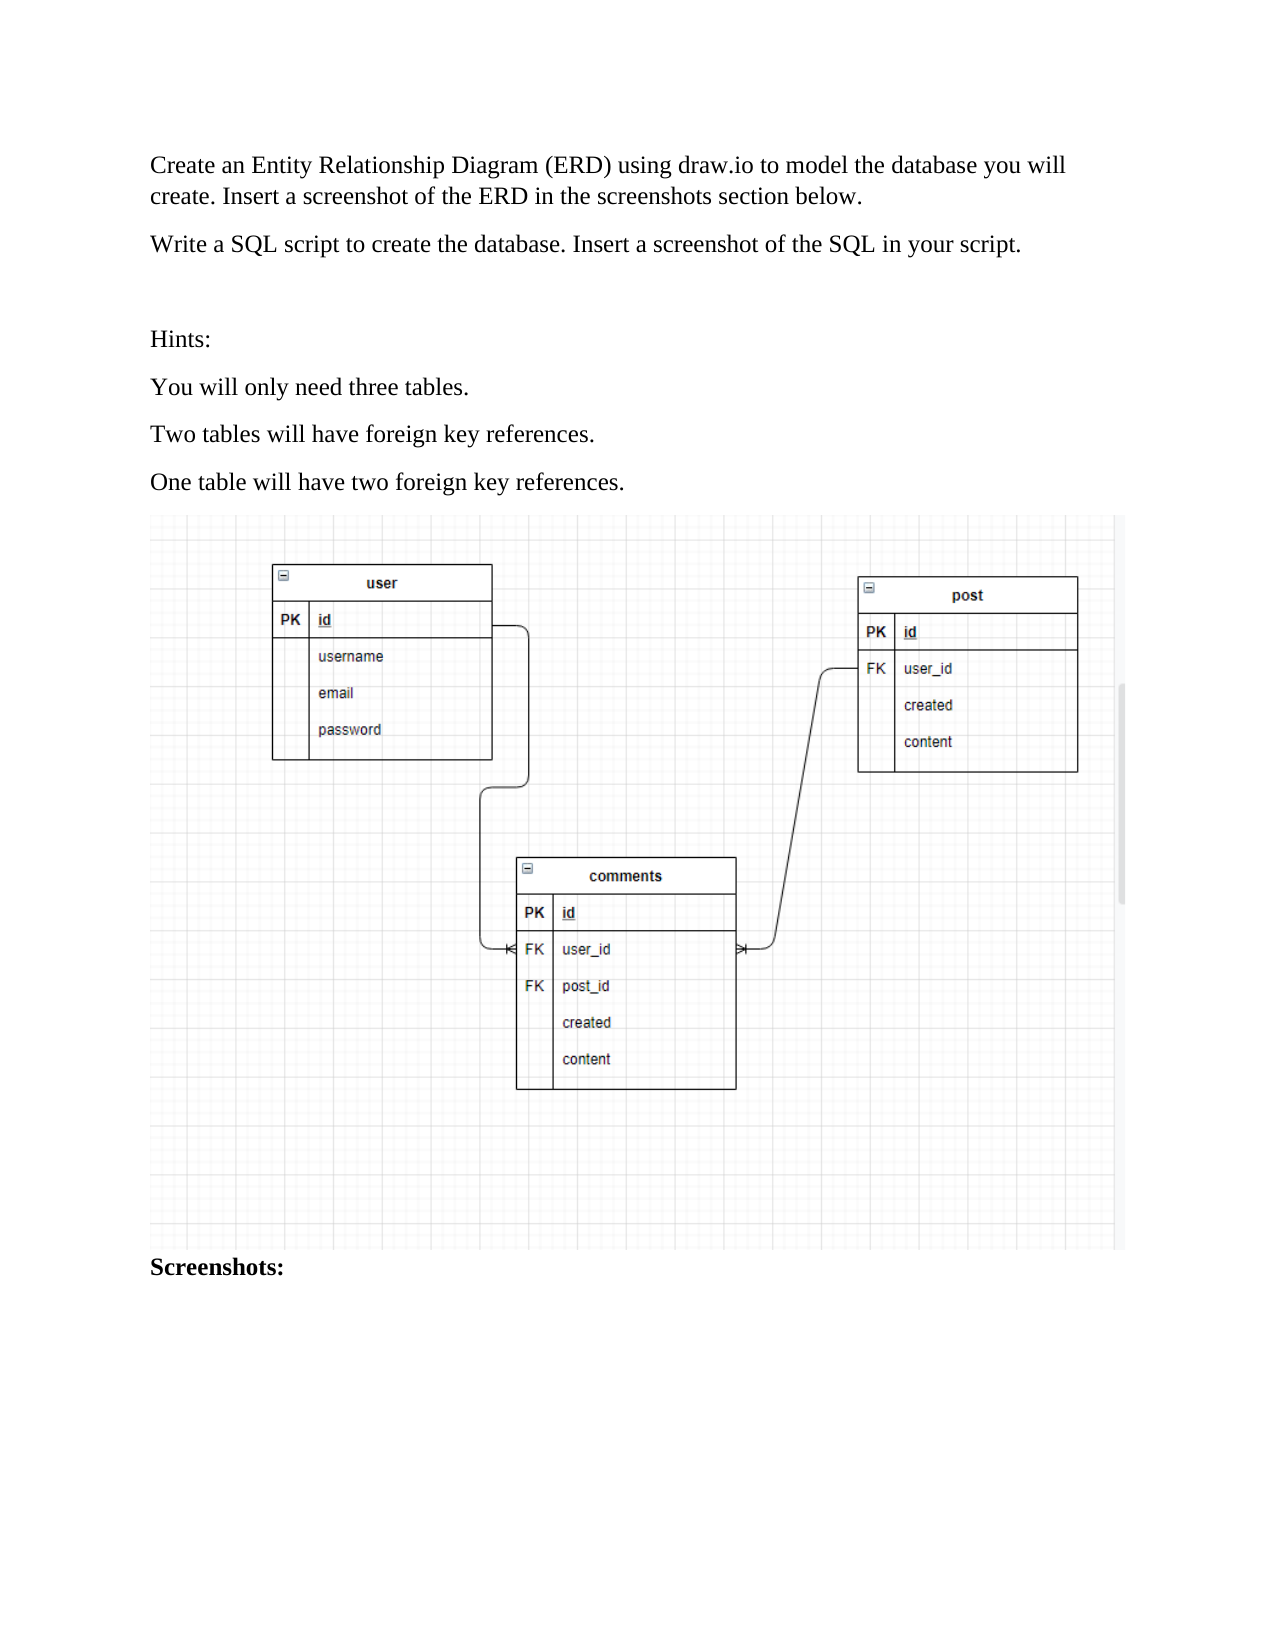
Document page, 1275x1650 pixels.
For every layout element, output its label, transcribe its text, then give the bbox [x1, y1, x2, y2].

text Screenshots: [150, 1250, 1125, 1281]
text Write a SQL script to create the database. Insert a screenshot of the SQL in your script. [150, 229, 1125, 257]
text One table will have two foreign key references. [150, 467, 1125, 496]
picture [150, 515, 1125, 1250]
text You will only need three tables. [150, 372, 1125, 401]
text Two tables will have foreign key references. [150, 419, 1125, 448]
text Hints: [150, 324, 1125, 353]
text Create an Entity Relationship Diagram (ERD) using draw.io to model the database you will create. Insert a screenshot of the ERD in the screenshots section below. [150, 150, 1125, 210]
